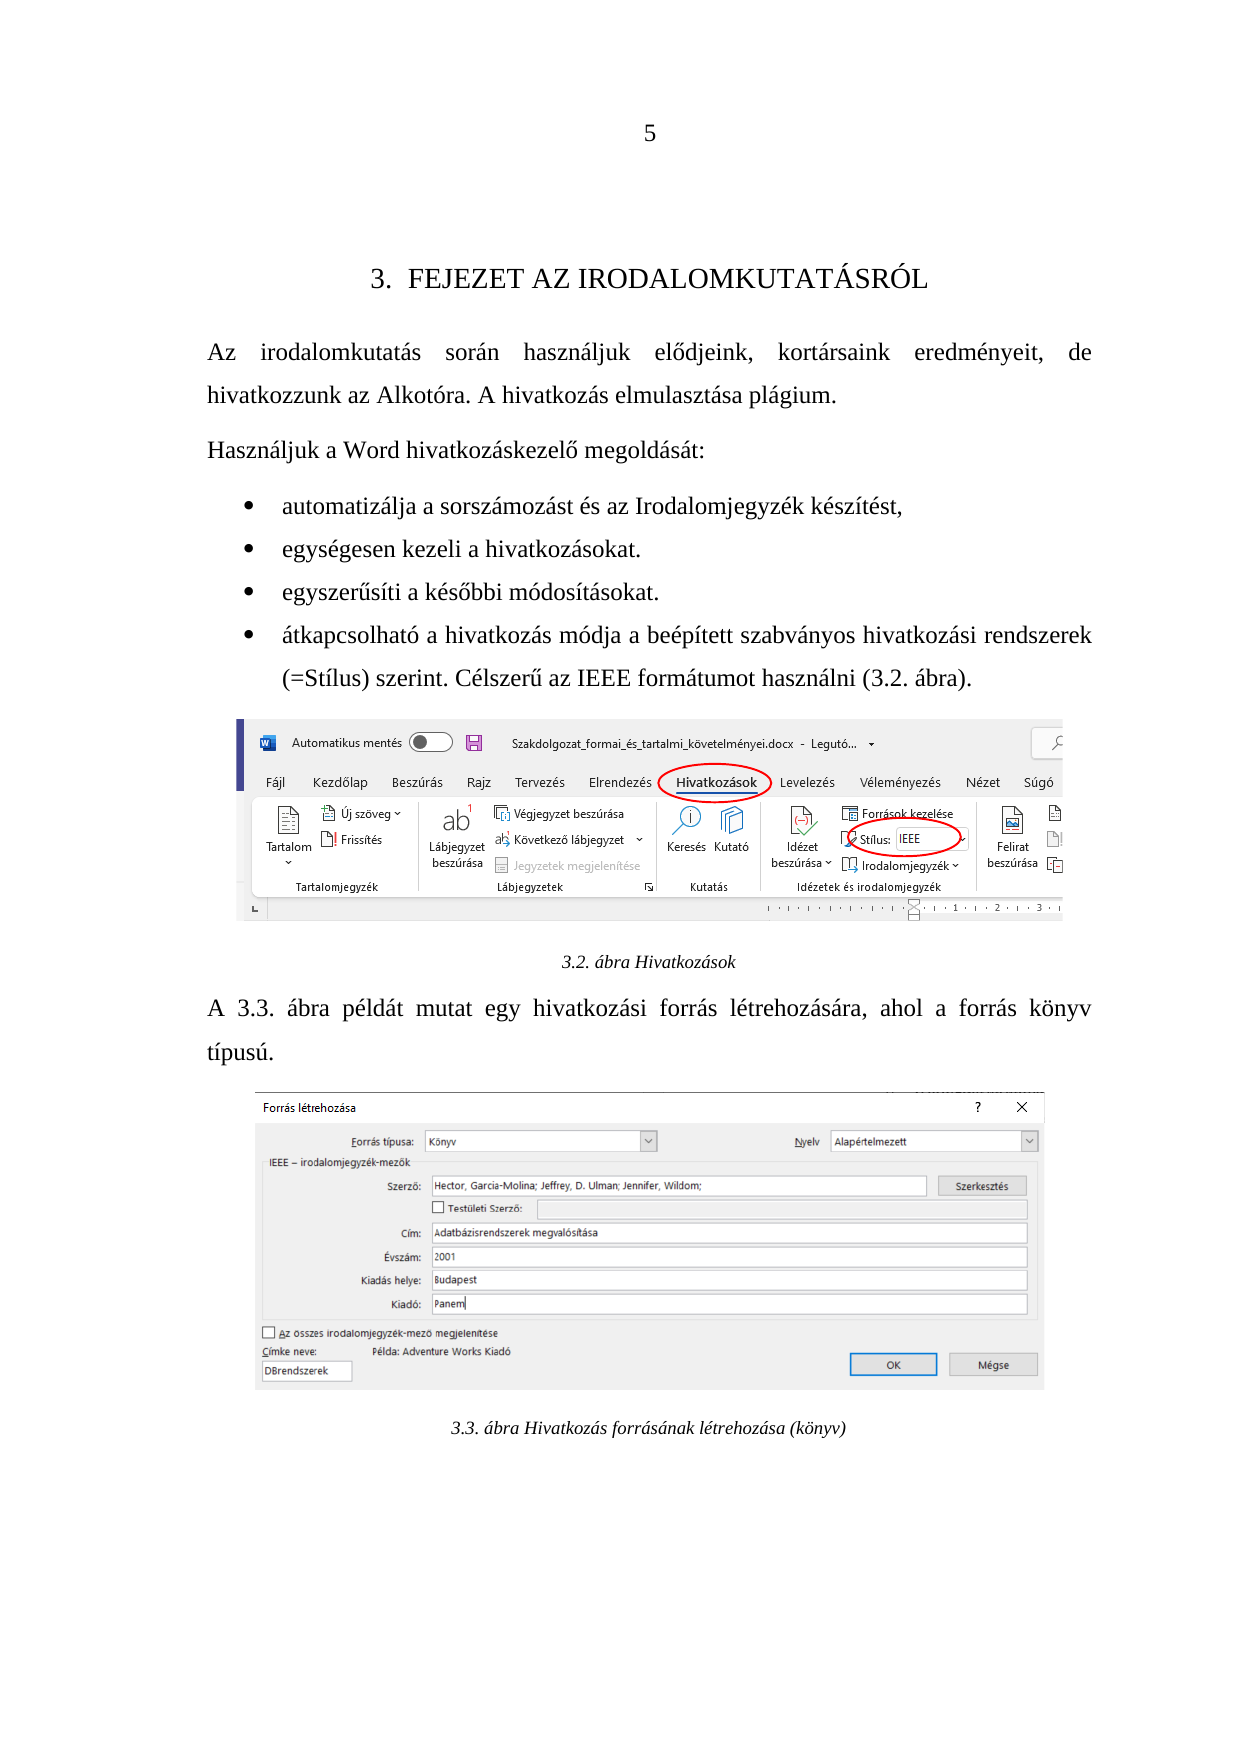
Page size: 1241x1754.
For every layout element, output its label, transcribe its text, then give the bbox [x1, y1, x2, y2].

text Az irodalomkutatás során használjuk elődjeink, kortársaink eredményeit, de hivatkozzunk az Alkotóra. A hivatkozás elmulasztása plágium. [207, 337, 1092, 408]
list átkapcsolható a hivatkozás módja a beépített szabványos hivatkozási rendszerek (=Stílus) szerint. Célszerű az IEEE formátumot használni (3.1. ábra). [244, 620, 1092, 692]
list egységesen kezeli a hivatkozásokat. [244, 534, 1092, 563]
text 3.1. ábra Hivatkozások [207, 951, 1092, 973]
text 3.2. ábra Hivatkozás forrásának létrehozása (könyv) [207, 1417, 1092, 1438]
list automatizálja a sorszámozást és az Irodalomjegyzék készítést, [244, 491, 1092, 520]
list egyszerűsíti a későbbi módosításokat. [244, 577, 1092, 606]
subtitle Fejezet az irodalomkutatásról [207, 261, 1092, 295]
text A 3.2. ábra példát mutat egy hivatkozási forrás létrehozására, ahol a forrás könyv típusú. [207, 993, 1092, 1065]
picture [255, 1092, 1045, 1390]
text Használjuk a Word hivatkozáskezelő megoldását: [207, 435, 1092, 464]
